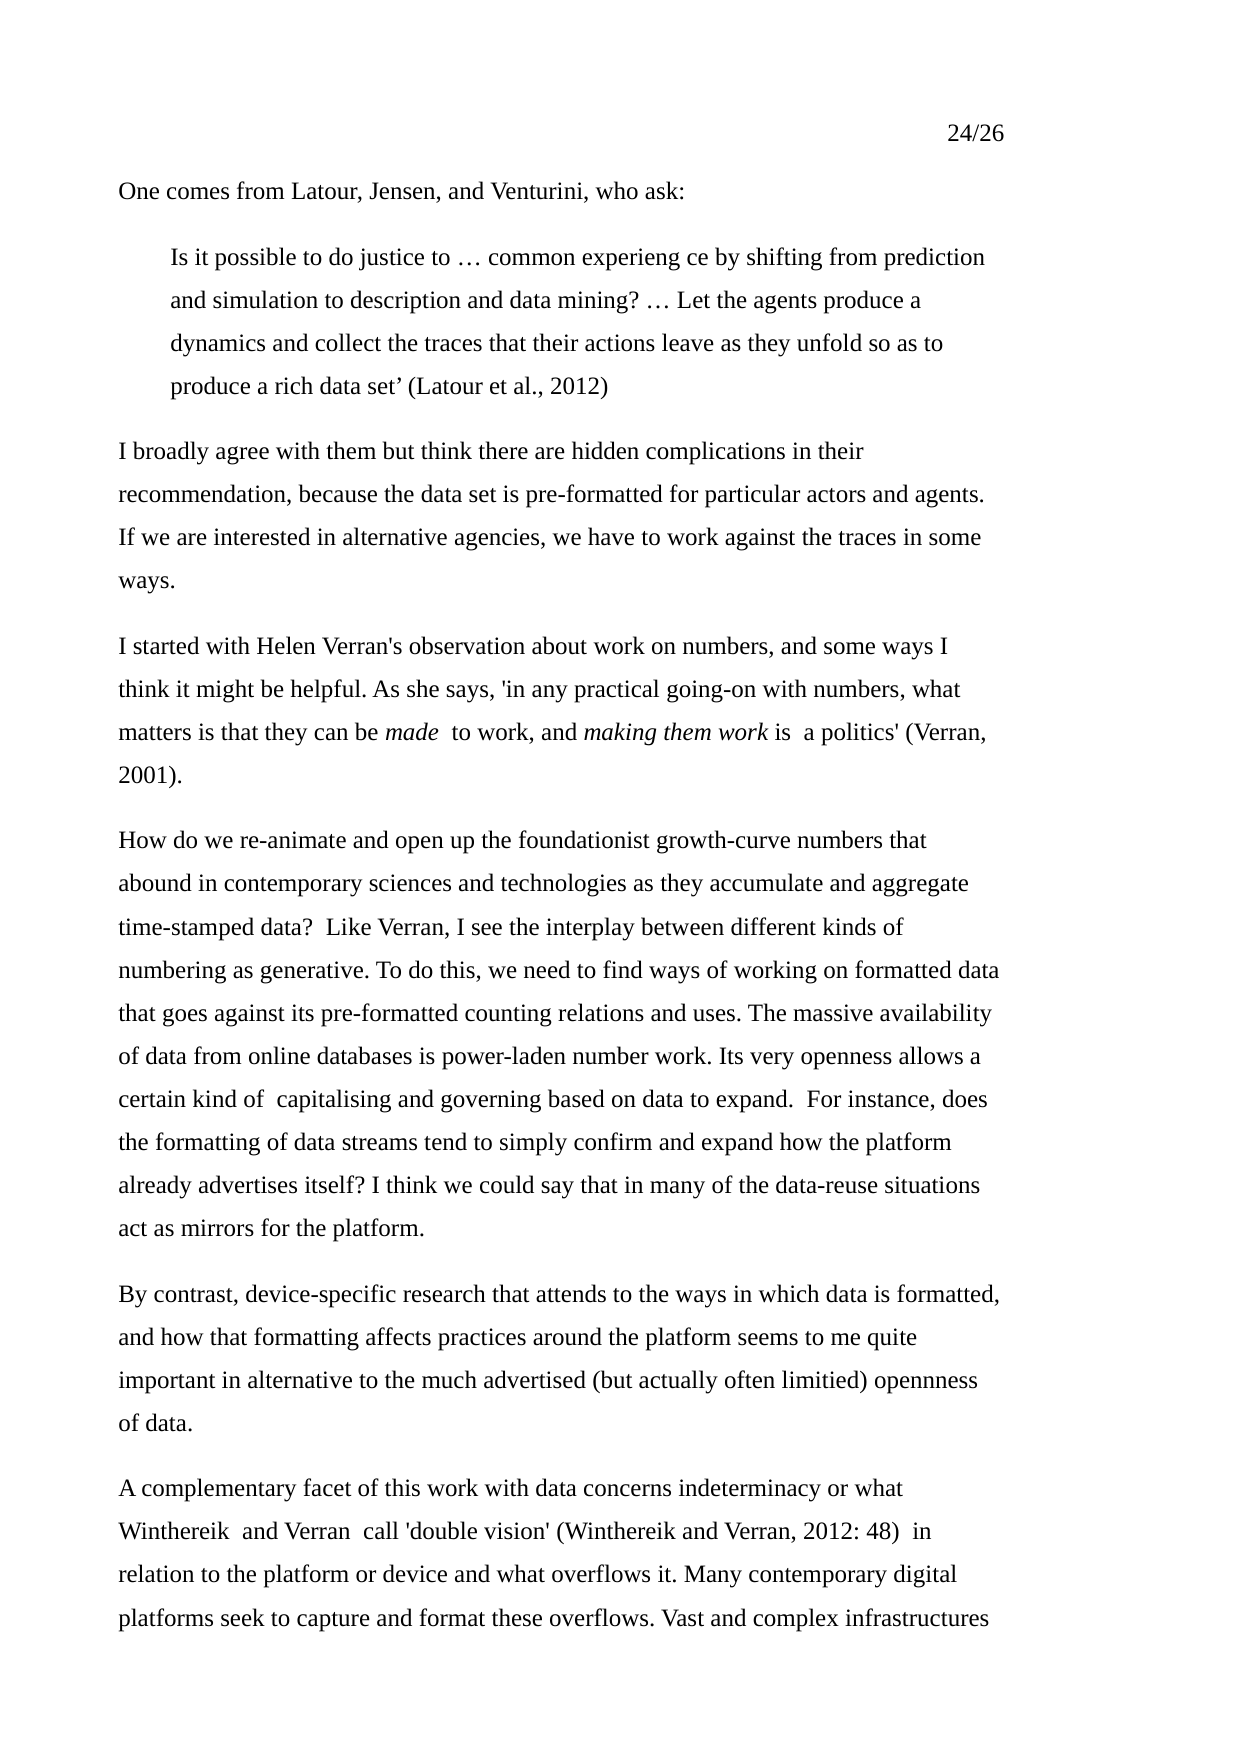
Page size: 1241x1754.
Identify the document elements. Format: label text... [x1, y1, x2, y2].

text I broadly agree with them but think there are hidden complications in their recommendation, because the data set is pre-formatted for particular actors and agents. If we are interested in alternative agencies, we have to work against the traces in some ways. [118, 436, 1004, 594]
text One comes from Latour, Jensen, and Venturini, who ask: [118, 176, 1004, 205]
text A complementary facet of this work with data concerns indeterminacy or what Winthereik and Verran call 'double vision' (Winthereik and Verran, 2012: 48) in relation to the platform or device and what overflows it. Many contemporary digital platforms seek to capture and format these overflows. Vast and complex infrastructures [118, 1473, 1004, 1631]
text I started with Helen Verran's observation about work on numbers, and some ways I think it might be helpful. As she says, 'in any practical going-on with numbers, what matters is that they can be made to work, and making them work is a politics' (Verran, 2001). [118, 631, 1004, 789]
text By contrast, device-specific research that attends to the ways in which data is formatted, and how that formatting affects practices around the platform seems to me quite important in alternative to the much advertised (but actually often limitied) opennness of data. [118, 1279, 1004, 1437]
text Is it possible to do justice to … common experieng ce by shifting from prediction and simulation to description and data mining? … Let the agents produce a dynamics and collect the traces that their actions leave as they unfold so as to produce a rich data set’ (Latour et al., 2012) [170, 242, 1004, 400]
text How do we re-animate and open up the foundationist growth-curve numbers that abound in contemporary sciences and technologies as they accumulate and aggregate time-stamped data? Like Verran, I see the interplay between different kinds of numbering as generative. To do this, we need to find ways of working on formatted data that goes against its pre-formatted counting relations and uses. The massive availability of data from online databases is power-laden number work. Its very openness allows a certain kind of capitalising and governing based on data to expand. For instance, does the formatting of data streams tend to simply confirm and expand how the platform already advertises itself? I think we could say that in many of the data-reuse situations act as mirrors for the platform. [118, 825, 1004, 1242]
